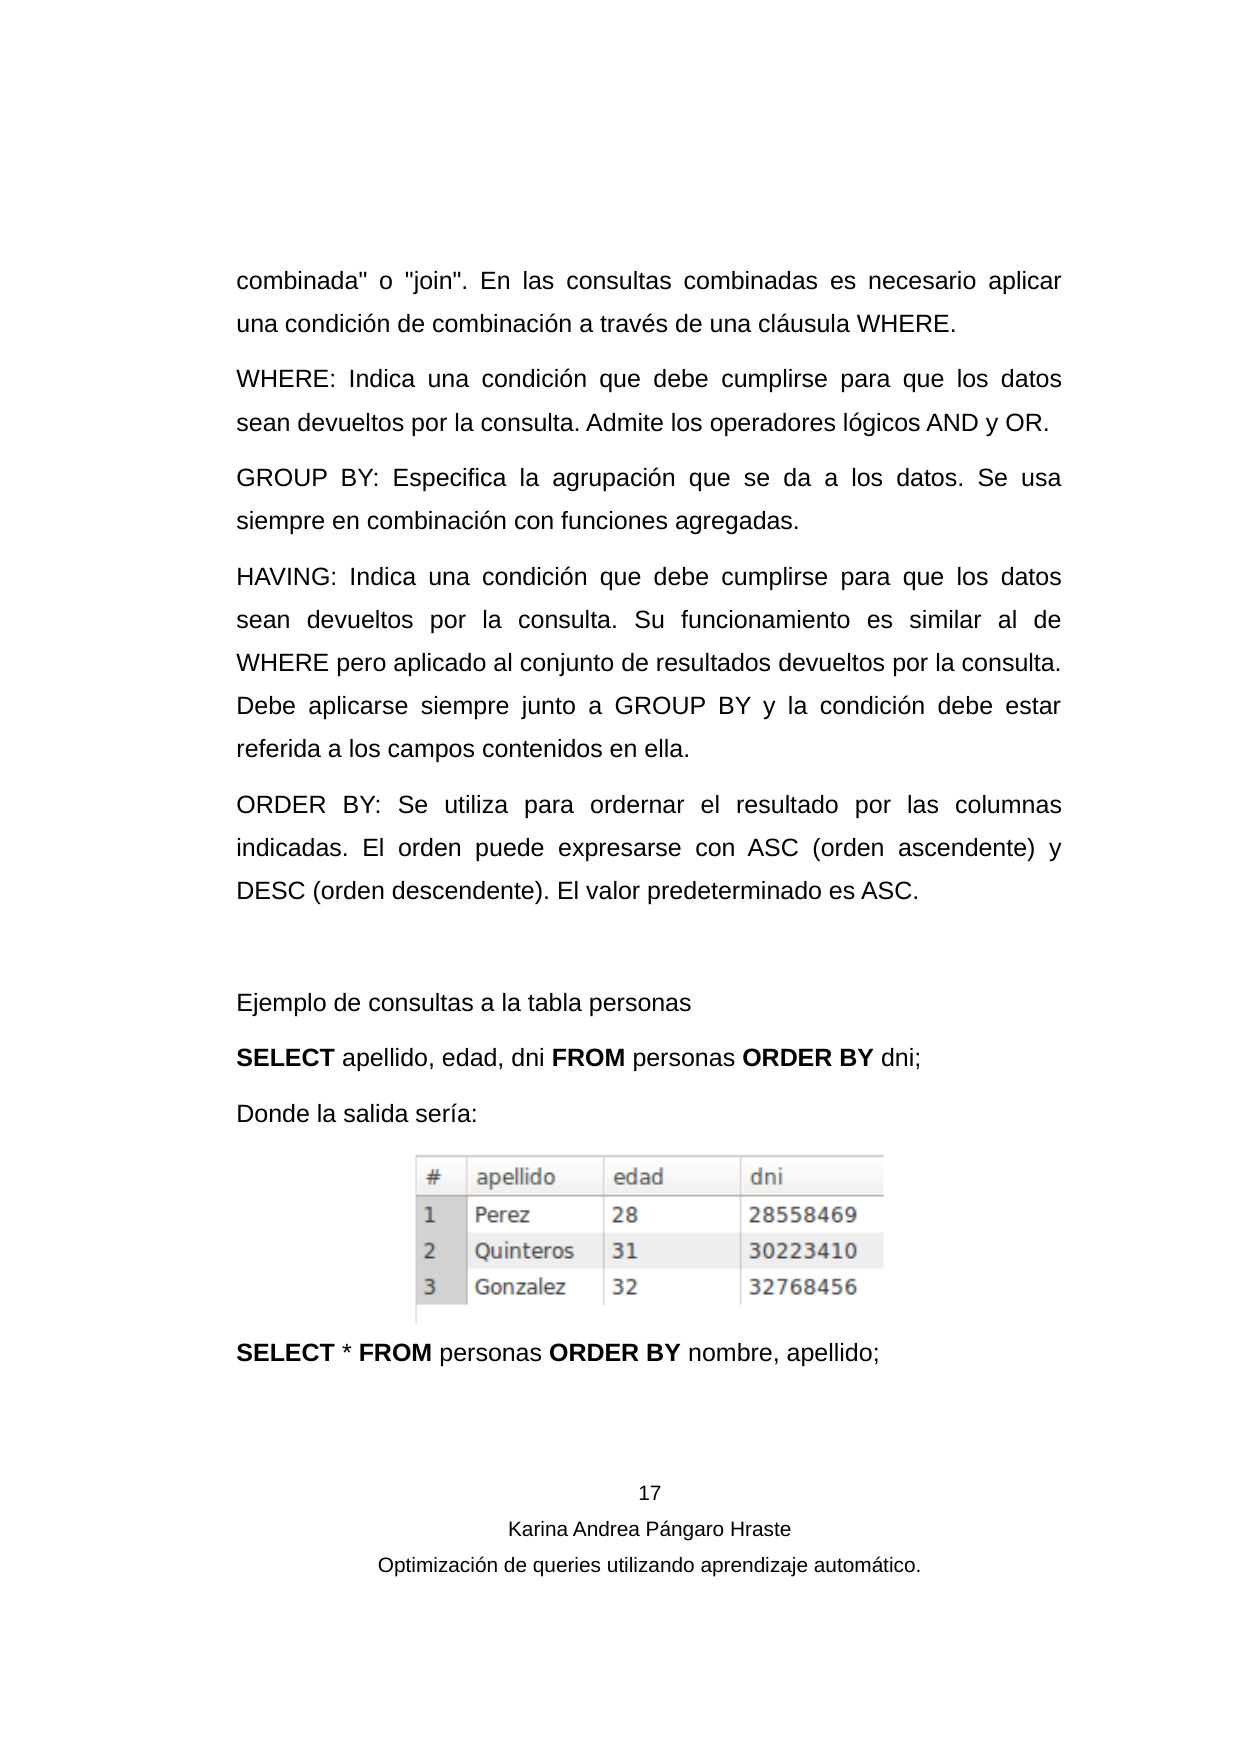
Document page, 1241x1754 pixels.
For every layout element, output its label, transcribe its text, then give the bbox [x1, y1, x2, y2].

text Donde la salida sería: [236, 1099, 1063, 1128]
text HAVING: Indica una condición que debe cumplirse para que los datos sean devueltos por la consulta. Su funcionamiento es similar al de WHERE pero aplicado al conjunto de resultados devueltos por la consulta. Debe aplicarse siempre junto a GROUP BY y la condición debe estar referida a los campos contenidos en ella. [236, 562, 1063, 763]
text ORDER BY: Se utiliza para ordernar el resultado por las columnas indicadas. El orden puede expresarse con ASC (orden ascendente) y DESC (orden descendente). El valor predeterminado es ASC. [236, 790, 1063, 905]
text GROUP BY: Especifica la agrupación que se da a los datos. Se usa siempre en combinación con funciones agregadas. [236, 463, 1063, 535]
text SELECT * FROM personas ORDER BY nombre, apellido; [236, 1154, 1063, 1367]
text SELECT apellido, edad, dni FROM personas ORDER BY dni; [236, 1043, 1063, 1072]
text combinada" o "join". En las consultas combinadas es necesario aplicar una condición de combinación a través de una cláusula WHERE. [236, 266, 1063, 338]
text Ejemplo de consultas a la tabla personas [236, 988, 1063, 1016]
text WHERE: Indica una condición que debe cumplirse para que los datos sean devueltos por la consulta. Admite los operadores lógicos AND y OR. [236, 364, 1063, 436]
picture [415, 1154, 884, 1324]
